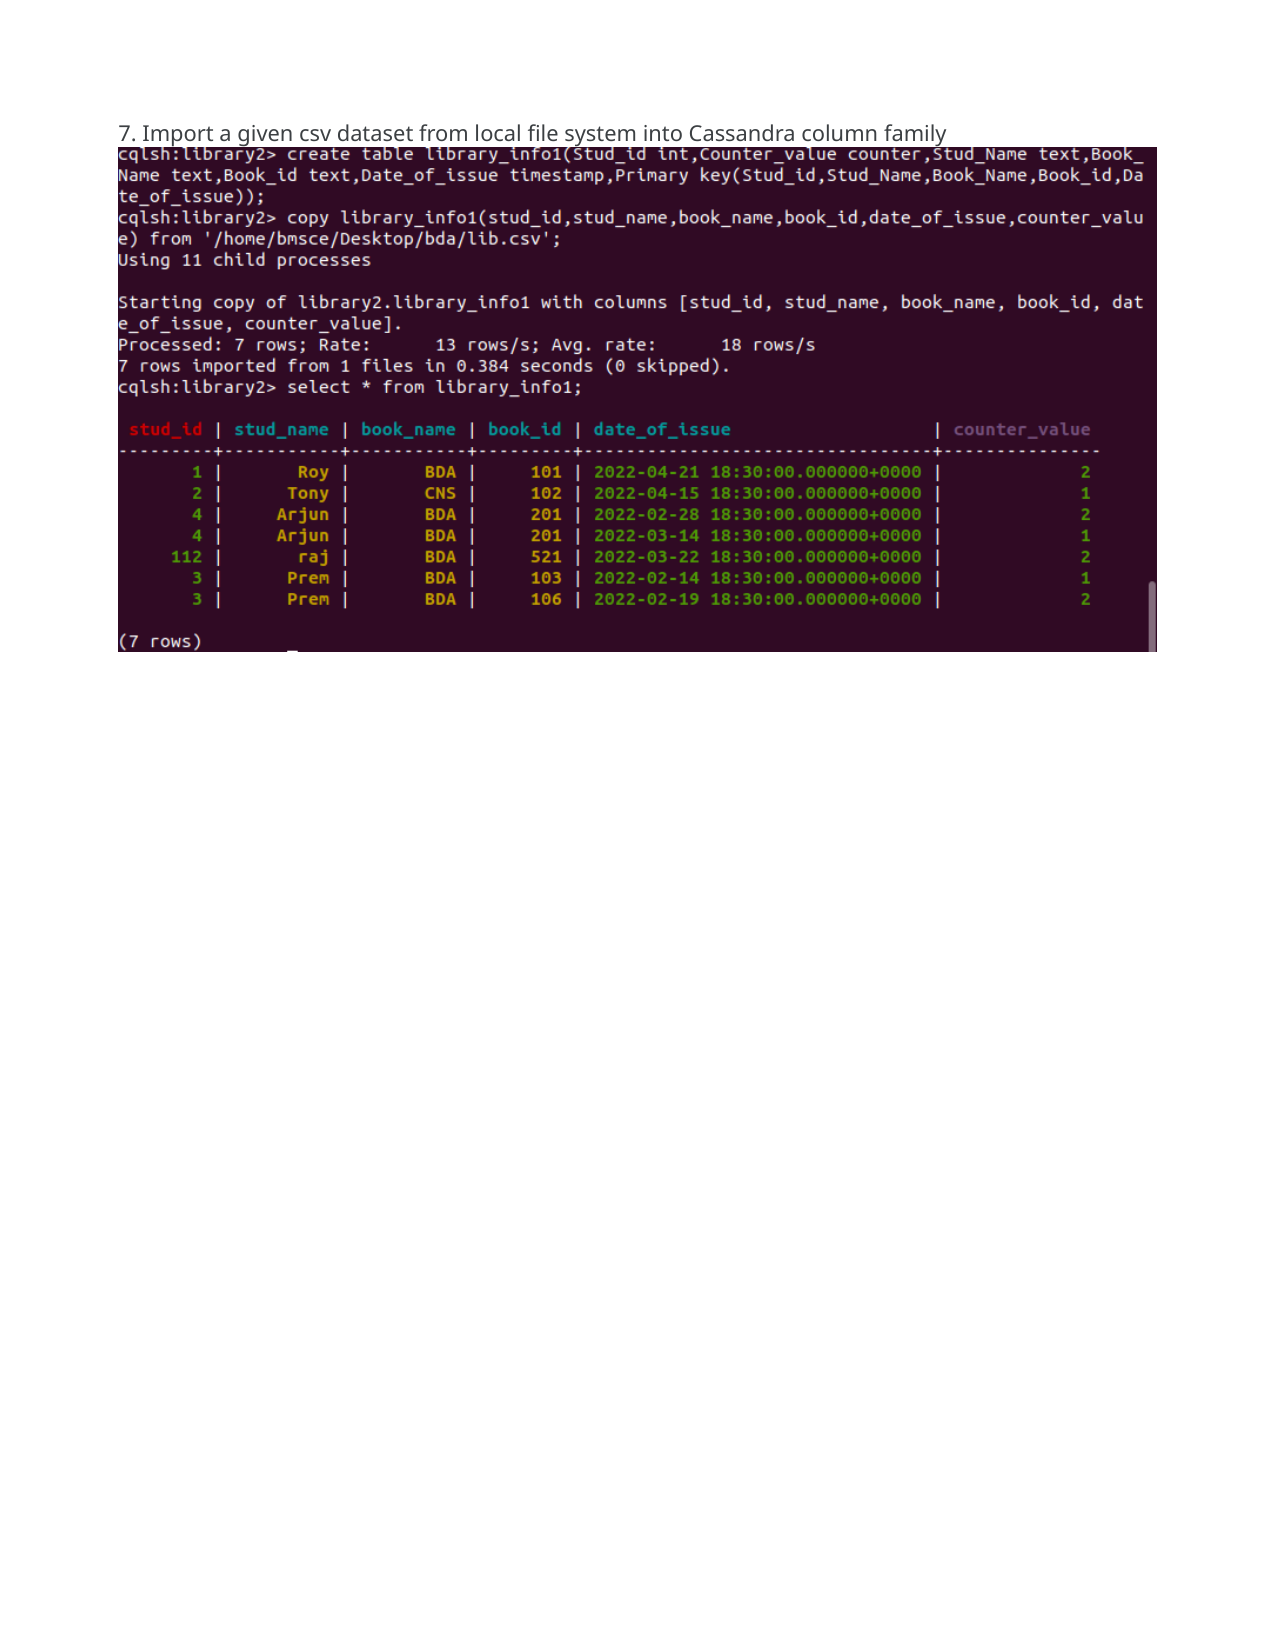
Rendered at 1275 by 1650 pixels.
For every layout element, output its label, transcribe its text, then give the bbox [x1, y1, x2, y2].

text 7. Import a given csv dataset from local file system into Cassandra column family [118, 118, 1157, 147]
picture [118, 147, 1157, 652]
